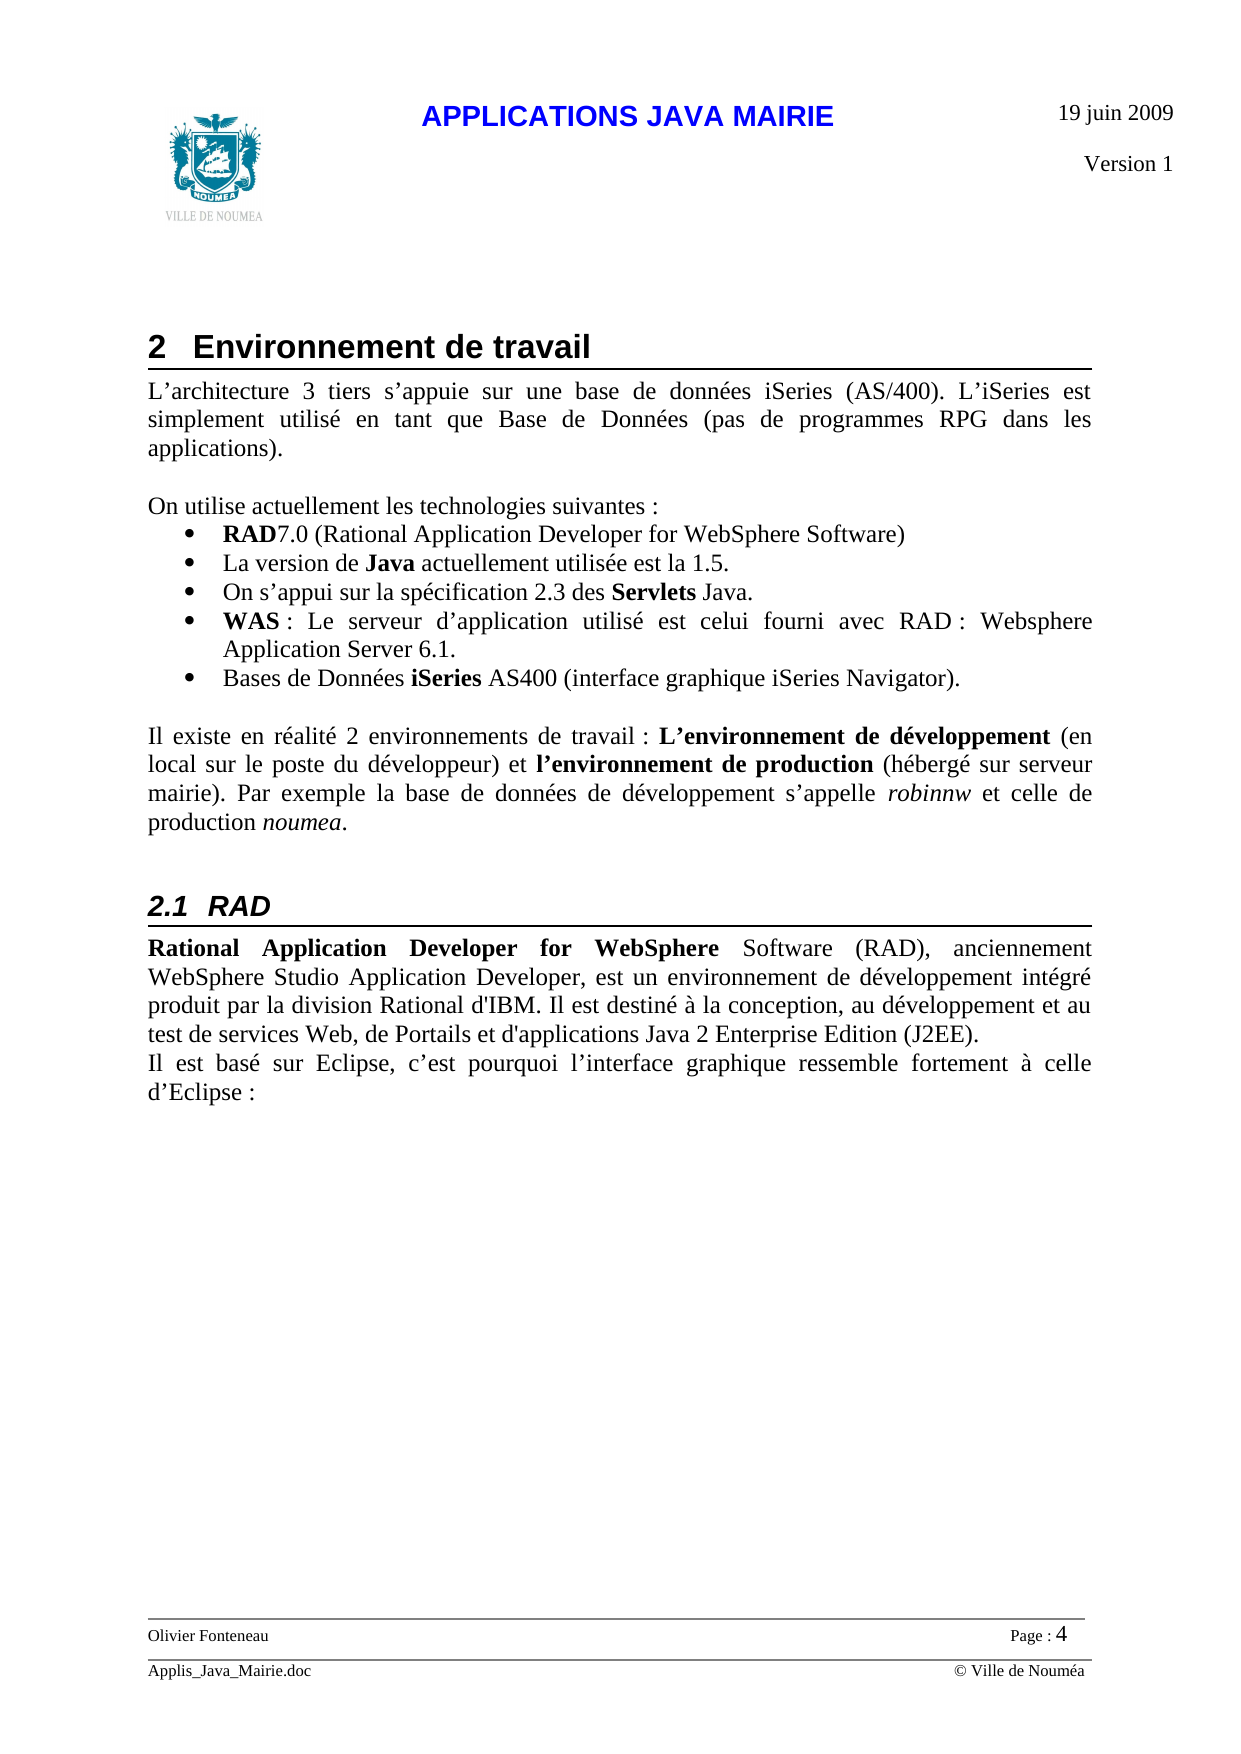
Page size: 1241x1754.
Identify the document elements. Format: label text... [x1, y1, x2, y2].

list RAD7.0 (Rational Application Developer for WebSphere Software) [185, 519, 1092, 548]
list WAS : Le serveur d’application utilisé est celui fourni avec RAD : Websphere Application Server 6.1. [185, 606, 1092, 663]
picture [164, 107, 264, 227]
list On s’appui sur la spécification 2.3 des Servlets Java. [185, 577, 1092, 606]
subtitle Environnement de travail [148, 327, 1092, 368]
text Il existe en réalité 2 environnements de travail : L’environnement de développement (en local sur le poste du développeur) et l’environnement de production (hébergé sur serveur mairie). Par exemple la base de données de développement s’appelle robinnw et celle de production noumea. [148, 721, 1092, 836]
list Bases de Données iSeries AS400 (interface graphique iSeries Navigator). [185, 663, 1092, 692]
text On utilise actuellement les technologies suivantes : [148, 491, 1092, 519]
text Il est basé sur Eclipse, c’est pourquoi l’interface graphique ressemble fortement à celle d’Eclipse : [148, 1048, 1092, 1105]
list La version de Java actuellement utilisée est la 1.5. [185, 548, 1092, 577]
subtitle RAD [148, 889, 1092, 925]
text Rational Application Developer for WebSphere Software (RAD), anciennement WebSphere Studio Application Developer, est un environnement de développement intégré produit par la division Rational d'IBM. Il est destiné à la conception, au développement et au test de services Web, de Portails et d'applications Java 2 Enterprise Edition (J2EE). [148, 933, 1092, 1048]
text L’architecture 3 tiers s’appuie sur une base de données iSeries (AS/400). L’iSeries est simplement utilisé en tant que Base de Données (pas de programmes RPG dans les applications). [148, 376, 1092, 462]
